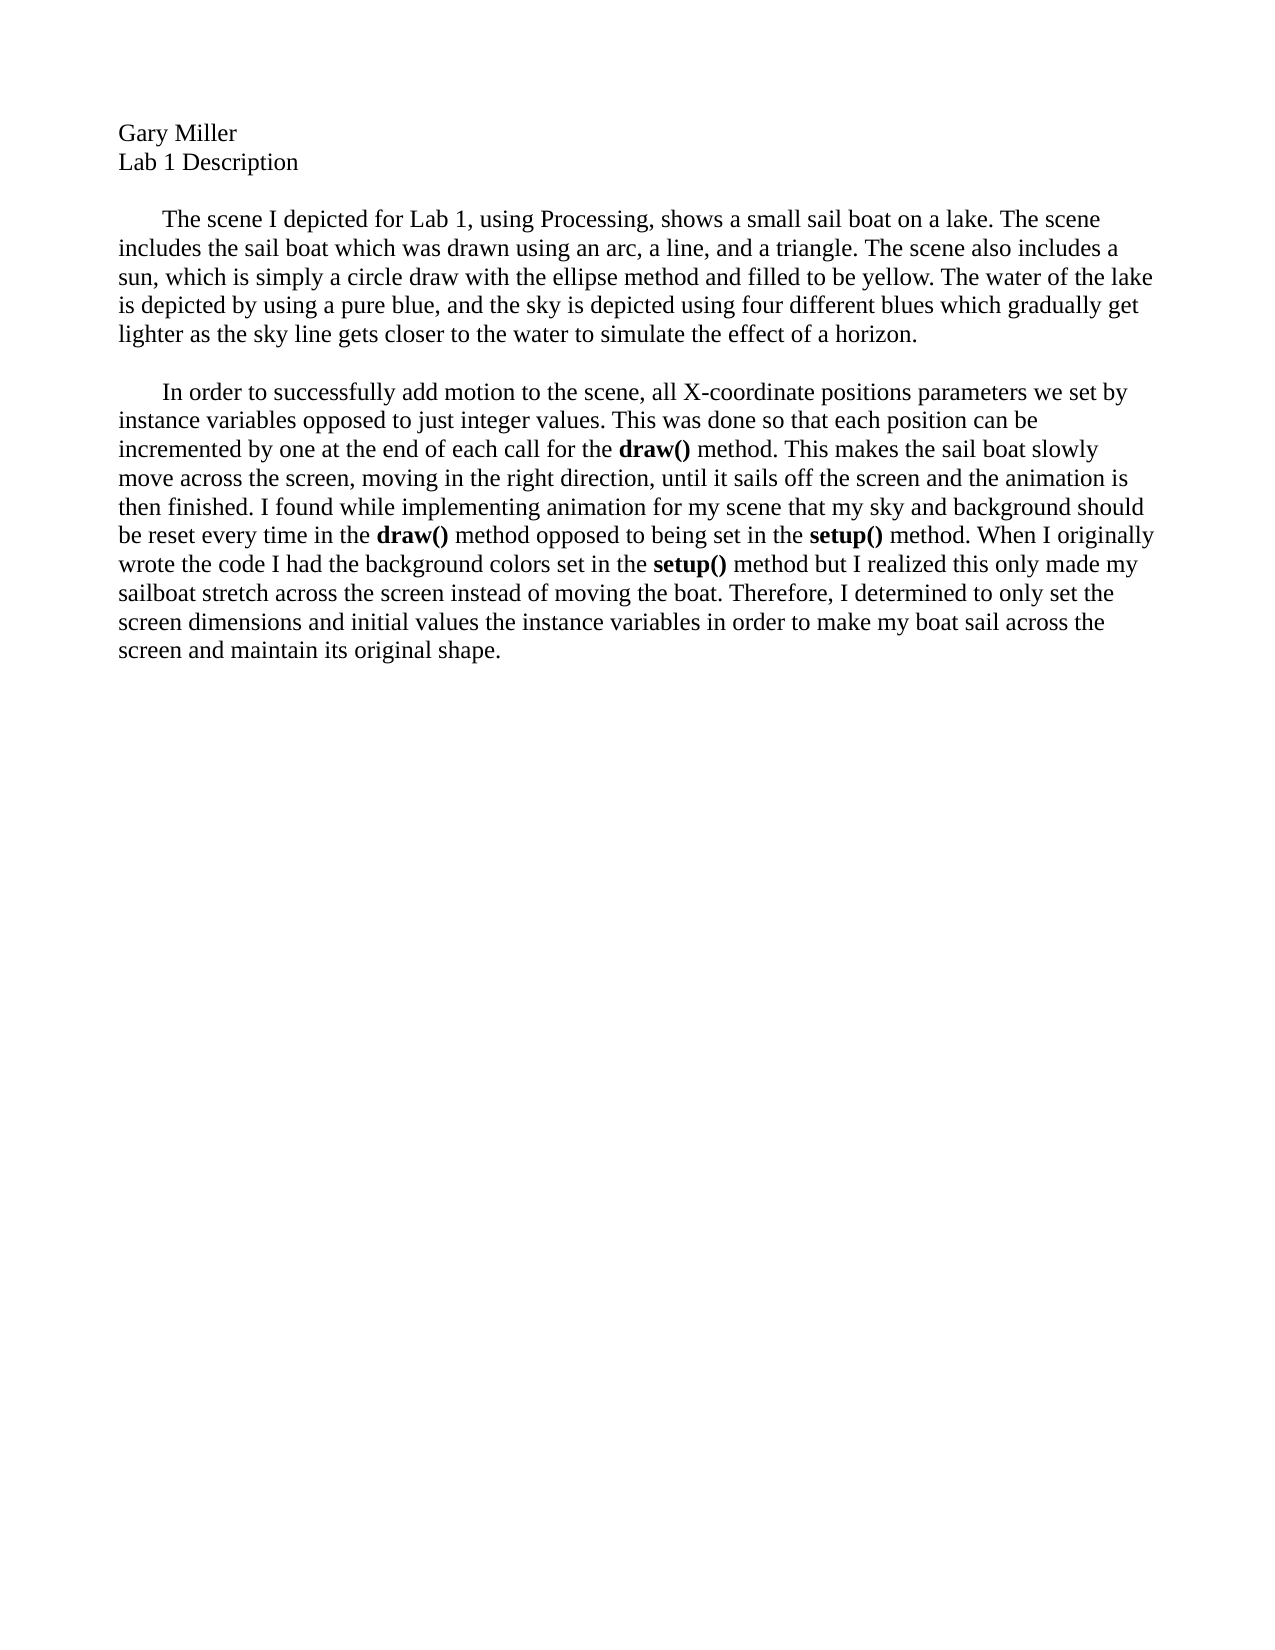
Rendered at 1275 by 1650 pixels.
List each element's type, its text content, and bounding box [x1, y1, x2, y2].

text Gary Miller [118, 118, 1157, 147]
text The scene I depicted for Lab 1, using Processing, shows a small sail boat on a lake. The scene includes the sail boat which was drawn using an arc, a line, and a triangle. The scene also includes a sun, which is simply a circle draw with the ellipse method and filled to be yellow. The water of the lake is depicted by using a pure blue, and the sky is depicted using four different blues which gradually get lighter as the sky line gets closer to the water to simulate the effect of a horizon. [118, 204, 1157, 348]
text In order to successfully add motion to the scene, all X-coordinate positions parameters we set by instance variables opposed to just integer values. This was done so that each position can be incremented by one at the end of each call for the draw() method. This makes the sail boat slowly move across the screen, moving in the right direction, until it sails off the screen and the animation is then finished. I found while implementing animation for my scene that my sky and background should be reset every time in the draw() method opposed to being set in the setup() method. When I originally wrote the code I had the background colors set in the setup() method but I realized this only made my sailboat stretch across the screen instead of moving the boat. Therefore, I determined to only set the screen dimensions and initial values the instance variables in order to make my boat sail across the screen and maintain its original shape. [118, 377, 1157, 664]
text Lab 1 Description [118, 147, 1157, 176]
